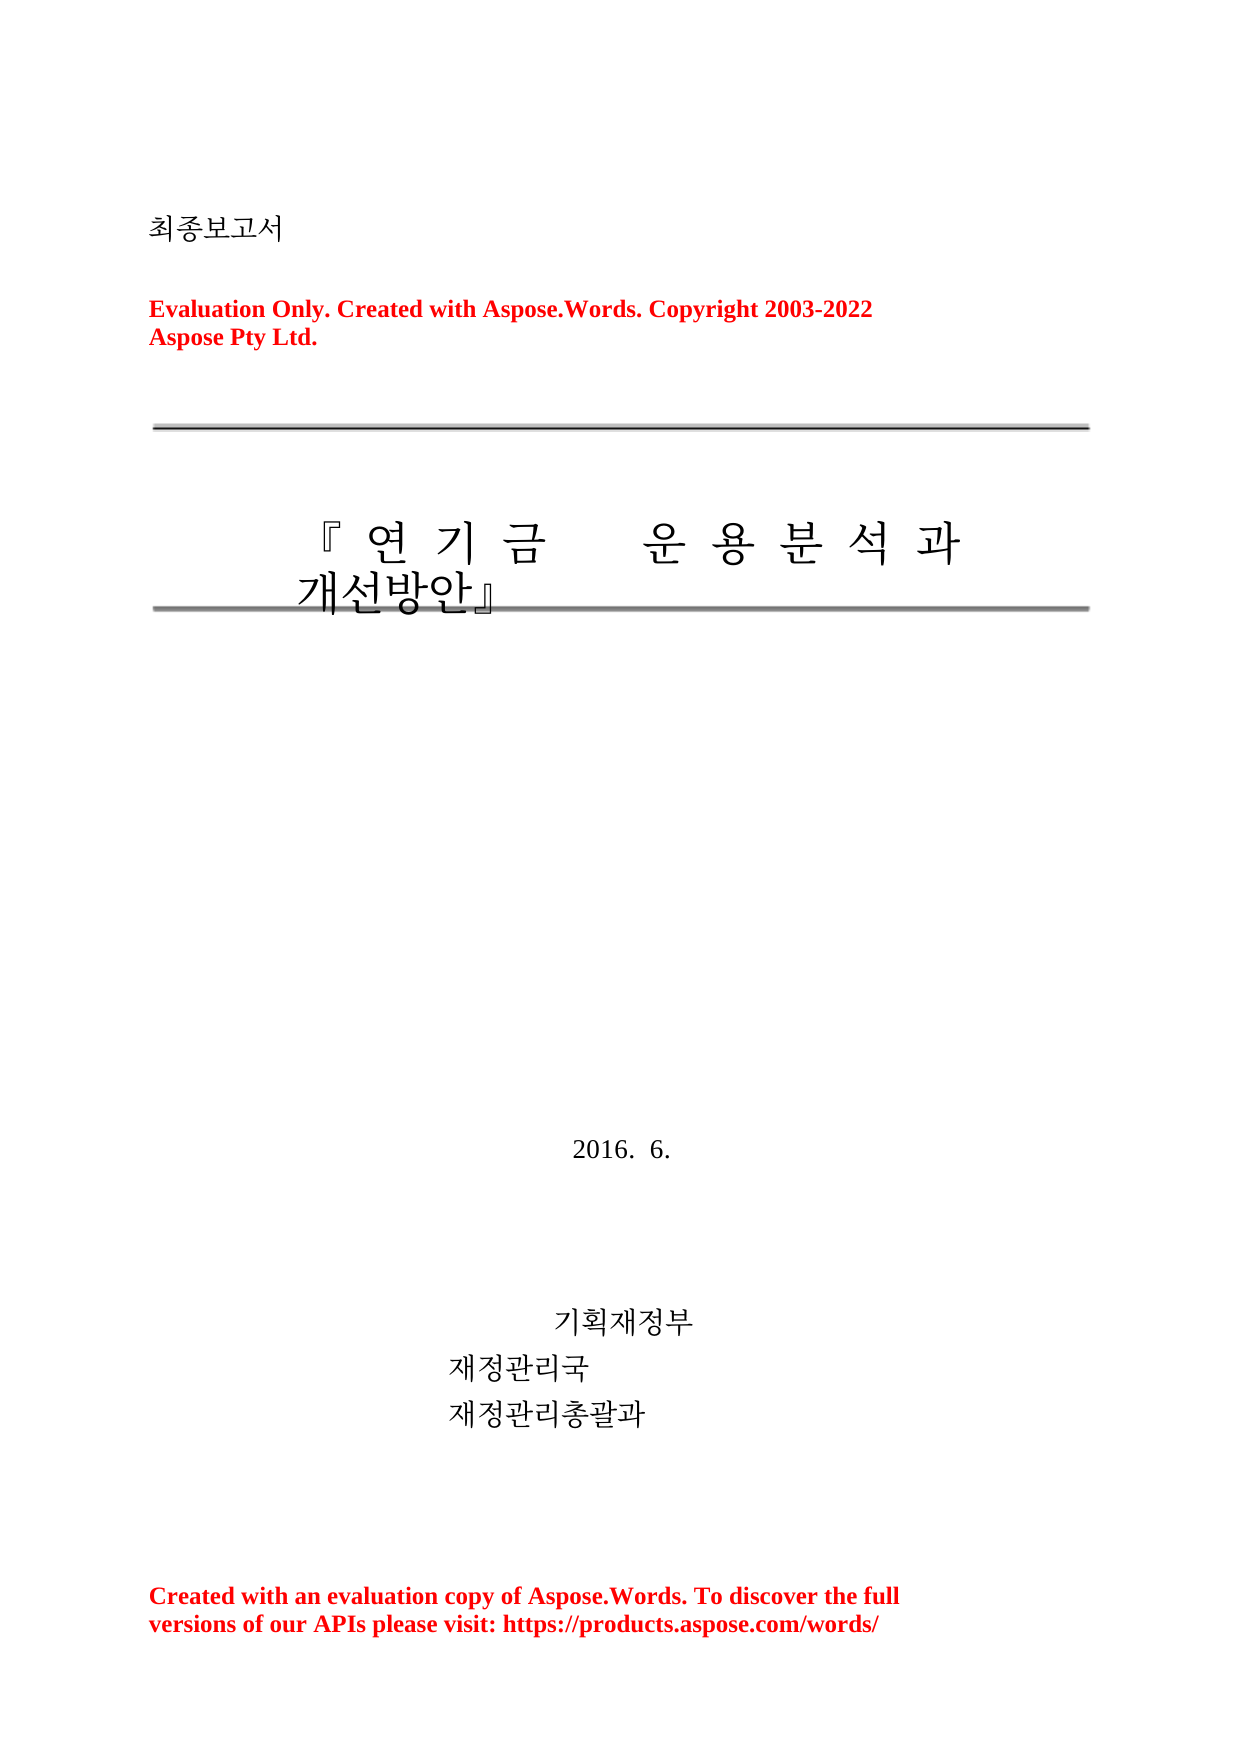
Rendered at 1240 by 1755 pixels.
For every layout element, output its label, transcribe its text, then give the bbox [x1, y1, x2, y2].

picture [414, 603, 484, 614]
text Evaluation Only. Created with Aspose.Words. Copyright 2003-2022 Aspose Pty Ltd. [149, 296, 939, 351]
text 2016. 6. [572, 1134, 960, 1165]
picture [334, 603, 403, 614]
picture [491, 603, 1092, 614]
text 『연기금 운용분석과 개선방안』 [296, 519, 960, 603]
picture [150, 420, 1092, 432]
picture [402, 603, 415, 612]
text [296, 614, 960, 621]
picture [476, 603, 490, 613]
text 기획재정부 재정관리국 재정관리총괄과 [449, 1294, 780, 1432]
picture [150, 603, 332, 614]
